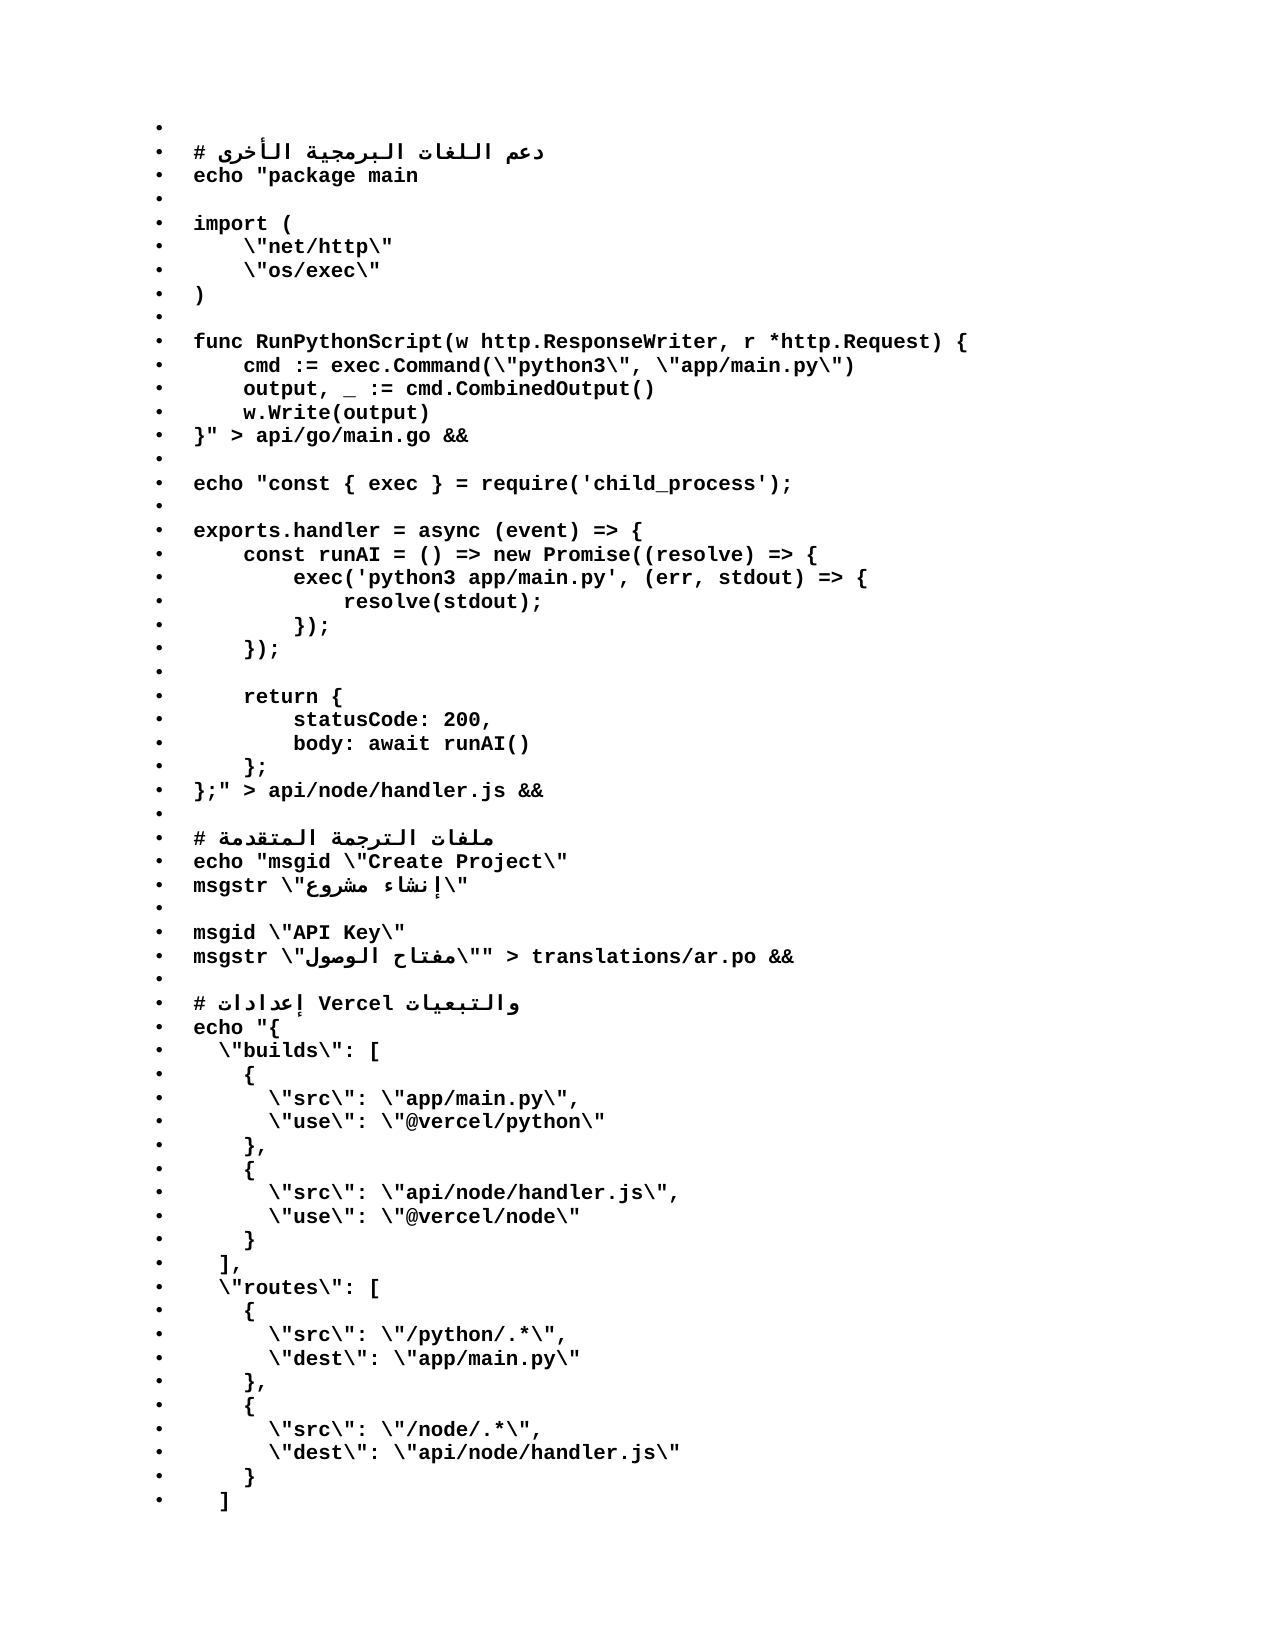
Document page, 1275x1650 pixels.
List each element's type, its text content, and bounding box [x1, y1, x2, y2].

list \"builds\": [ [156, 1040, 1157, 1064]
list \"src\": \"app/main.py\", [156, 1088, 1157, 1111]
list echo "{ [156, 1017, 1157, 1040]
list # دعم اللغات البرمجية الأخرى [156, 142, 1157, 165]
list { [156, 1395, 1157, 1419]
list }); [156, 615, 1157, 638]
list { [156, 1300, 1157, 1324]
list # إعدادات Vercel والتبعيات [156, 993, 1157, 1017]
list msgstr \"مفتاح الوصول\"" > translations/ar.po && [156, 946, 1157, 969]
list \"dest\": \"app/main.py\" [156, 1348, 1157, 1371]
list } [156, 1466, 1157, 1489]
list };" > api/node/handler.js && [156, 780, 1157, 804]
list ] [156, 1489, 1157, 1513]
list statusCode: 200, [156, 709, 1157, 733]
list { [156, 1158, 1157, 1182]
list body: await runAI() [156, 733, 1157, 757]
list }, [156, 1371, 1157, 1395]
list return { [156, 686, 1157, 709]
list cmd := exec.Command(\"python3\", \"app/main.py\") [156, 354, 1157, 378]
list }" > api/go/main.go && [156, 426, 1157, 449]
list import ( [156, 213, 1157, 236]
list \"os/exec\" [156, 260, 1157, 284]
list msgstr \"إنشاء مشروع\" [156, 875, 1157, 898]
list \"use\": \"@vercel/python\" [156, 1111, 1157, 1135]
list exec('python3 app/main.py', (err, stdout) => { [156, 567, 1157, 591]
list \"src\": \"/python/.*\", [156, 1324, 1157, 1348]
list }; [156, 757, 1157, 780]
list echo "const { exec } = require('child_process'); [156, 473, 1157, 496]
list ) [156, 284, 1157, 307]
list \"dest\": \"api/node/handler.js\" [156, 1442, 1157, 1466]
list \"use\": \"@vercel/node\" [156, 1206, 1157, 1229]
list resolve(stdout); [156, 591, 1157, 615]
list w.Write(output) [156, 402, 1157, 426]
list output, _ := cmd.CombinedOutput() [156, 378, 1157, 402]
list }, [156, 1135, 1157, 1158]
list echo "package main [156, 165, 1157, 189]
list msgid \"API Key\" [156, 922, 1157, 946]
list }); [156, 638, 1157, 662]
list \"src\": \"/node/.*\", [156, 1419, 1157, 1442]
list echo "msgid \"Create Project\" [156, 851, 1157, 875]
list exports.handler = async (event) => { [156, 520, 1157, 544]
list \"routes\": [ [156, 1277, 1157, 1300]
list ], [156, 1253, 1157, 1277]
list \"net/http\" [156, 236, 1157, 260]
list } [156, 1229, 1157, 1253]
list { [156, 1064, 1157, 1088]
list # ملفات الترجمة المتقدمة [156, 827, 1157, 851]
list \"src\": \"api/node/handler.js\", [156, 1182, 1157, 1206]
list func RunPythonScript(w http.ResponseWriter, r *http.Request) { [156, 331, 1157, 354]
list const runAI = () => new Promise((resolve) => { [156, 544, 1157, 567]
